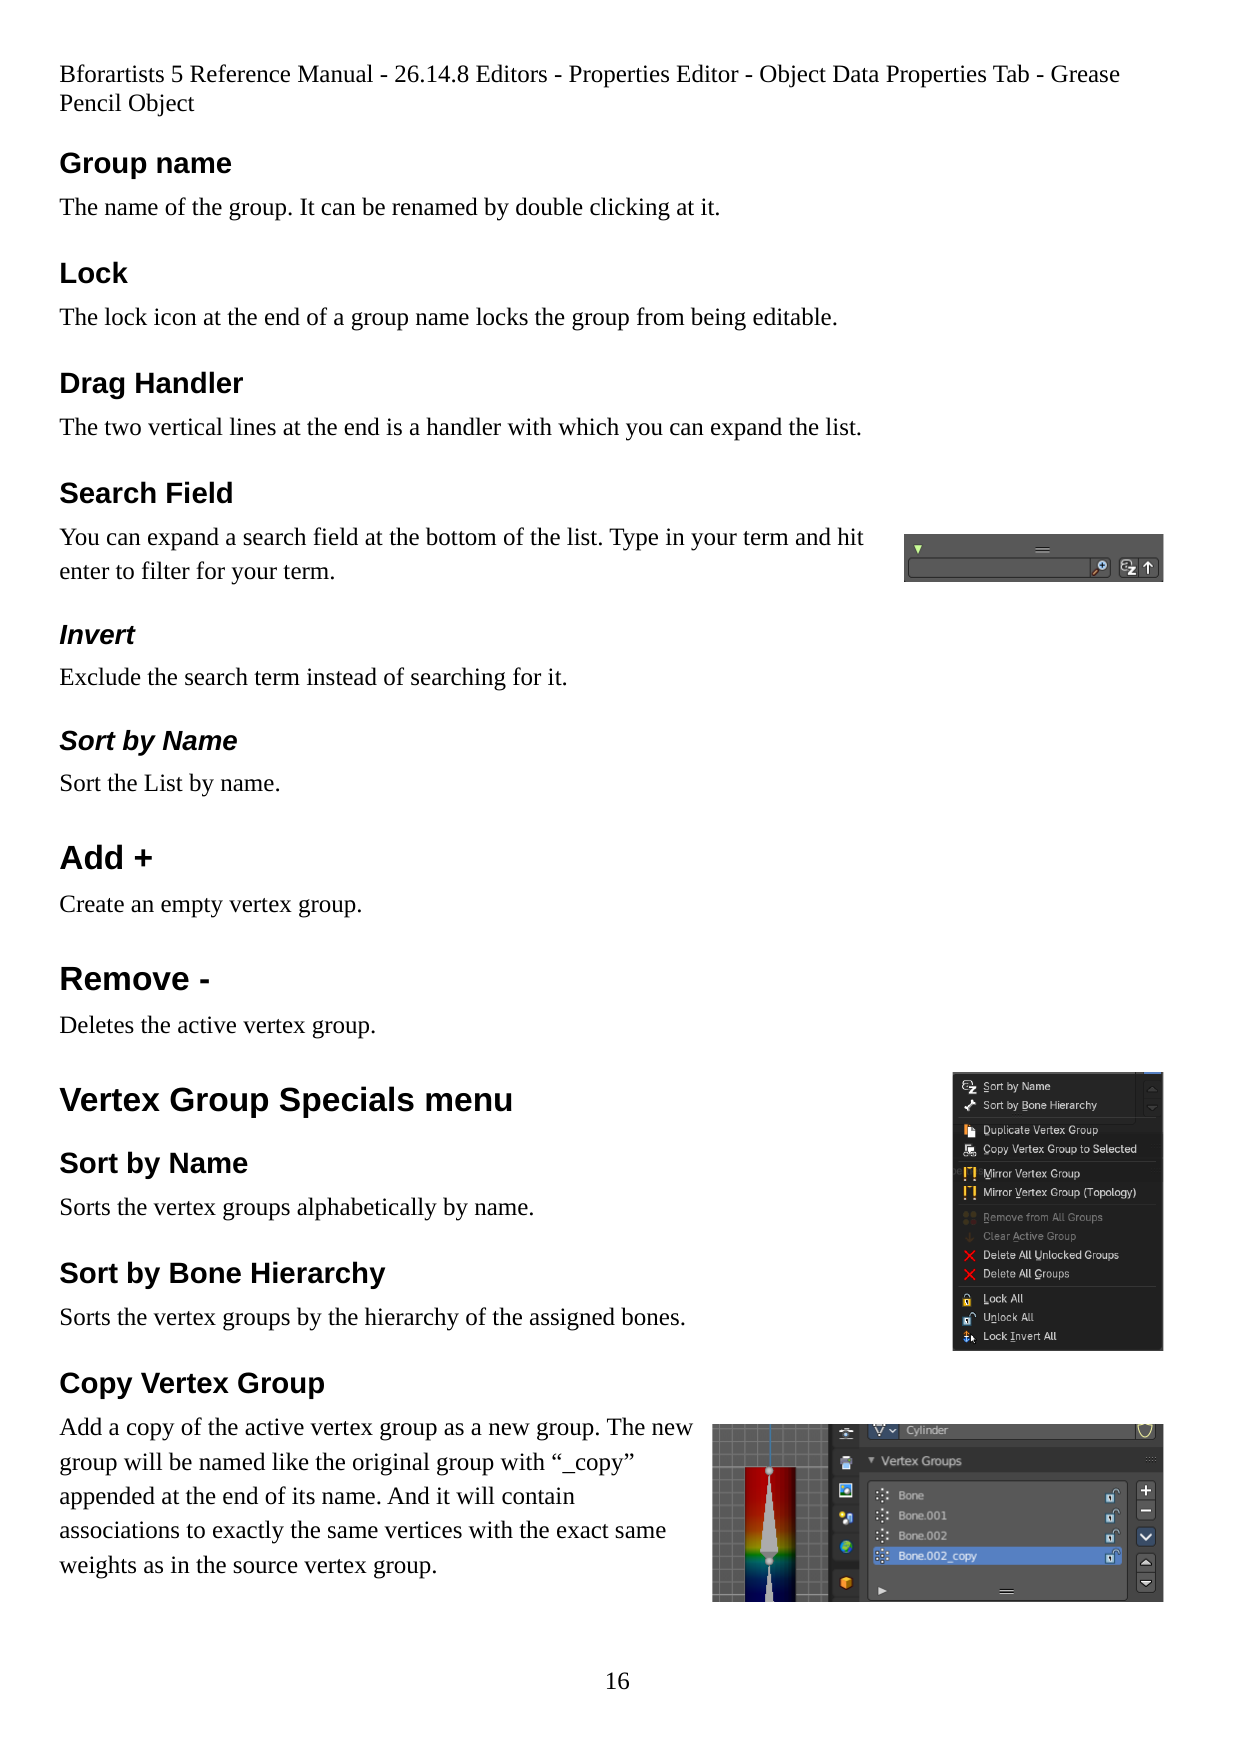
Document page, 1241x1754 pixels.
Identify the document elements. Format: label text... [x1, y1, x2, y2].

text Create an empty vertex group. [59, 889, 1181, 918]
subtitle Add + [59, 838, 1181, 877]
subtitle Remove - [59, 959, 1181, 998]
subtitle Lock [59, 256, 1181, 290]
text The name of the group. It can be renamed by double clicking at it. [59, 192, 1181, 221]
subtitle Sort by Bone Hierarchy [59, 1256, 952, 1290]
subtitle Sort by Name [59, 724, 1181, 756]
text Sort the List by name. [59, 768, 1181, 797]
subtitle [1164, 1146, 1181, 1180]
text Add a copy of the active vertex group as a new group. The new group will be named like the original group with “_copy” appended at the end of its name. And it will contain associations to exactly the same vertices with the exact same weights as in the source vertex group. [59, 1412, 1181, 1579]
subtitle Group name [59, 146, 1181, 180]
text Exclude the search term instead of searching for it. [59, 662, 1181, 691]
picture [952, 1072, 1164, 1351]
text You can expand a search field at the bottom of the list. Type in your term and hit enter to filter for your term. [59, 522, 1181, 585]
text The lock icon at the end of a group name locks the group from being editable. [59, 302, 1181, 331]
subtitle Copy Vertex Group [59, 1366, 1181, 1399]
subtitle [1164, 1256, 1181, 1290]
picture [904, 534, 1164, 582]
text Sorts the vertex groups by the hierarchy of the assigned bones. [59, 1302, 952, 1331]
subtitle Vertex Group Specials menu [59, 1080, 952, 1119]
picture [712, 1424, 1164, 1602]
subtitle Sort by Name [59, 1146, 952, 1180]
subtitle Search Field [59, 476, 1181, 509]
subtitle Invert [59, 618, 1181, 650]
text Deletes the active vertex group. [59, 1010, 1181, 1039]
text Sorts the vertex groups alphabetically by name. [59, 1192, 952, 1221]
subtitle [1164, 1080, 1181, 1119]
subtitle Drag Handler [59, 366, 1181, 399]
text The two vertical lines at the end is a handler with which you can expand the list. [59, 412, 1181, 441]
